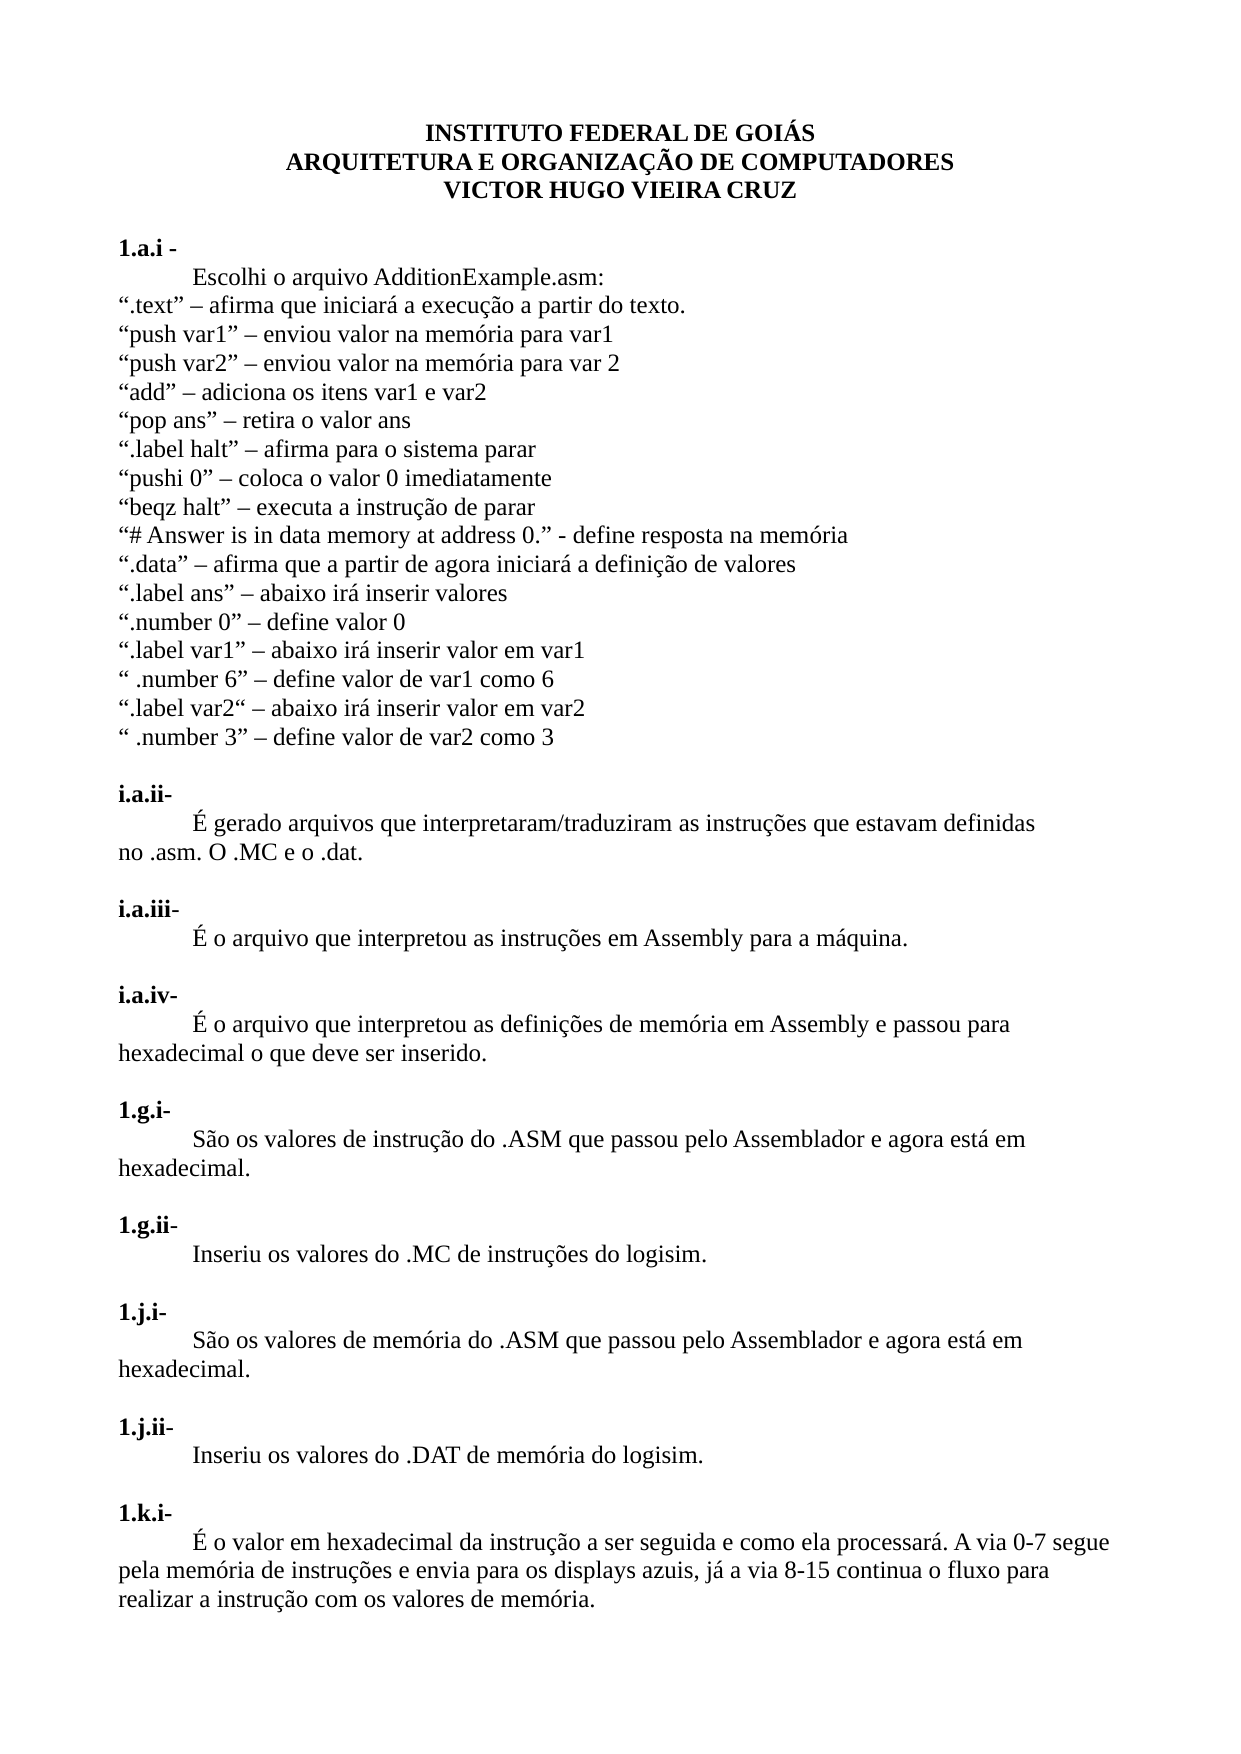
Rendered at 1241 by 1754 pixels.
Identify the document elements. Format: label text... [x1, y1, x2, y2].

text É o arquivo que interpretou as definições de memória em Assembly e passou para hexadecimal o que deve ser inserido. [118, 1009, 1122, 1067]
text i.a.iii- [118, 894, 1122, 923]
text “.label ans” – abaixo irá inserir valores [118, 578, 1122, 607]
text É o valor em hexadecimal da instrução a ser seguida e como ela processará. A via 0-7 segue pela memória de instruções e envia para os displays azuis, já a via 8-15 continua o fluxo para realizar a instrução com os valores de memória. [118, 1527, 1122, 1613]
text São os valores de instrução do .ASM que passou pelo Assemblador e agora está em hexadecimal. [118, 1124, 1122, 1182]
text “.label var1” – abaixo irá inserir valor em var1 [118, 636, 1122, 664]
text “ .number 3” – define valor de var2 como 3 [118, 722, 1122, 751]
text É gerado arquivos que interpretaram/traduziram as instruções que estavam definidas no .asm. O .MC e o .dat. [118, 808, 1122, 866]
text “push var2” – enviou valor na memória para var 2 [118, 348, 1122, 377]
text “ .number 6” – define valor de var1 como 6 [118, 664, 1122, 693]
text É o arquivo que interpretou as instruções em Assembly para a máquina. [118, 923, 1122, 952]
text “.number 0” – define valor 0 [118, 607, 1122, 636]
text 1.a.i - [118, 233, 1122, 262]
text “pop ans” – retira o valor ans [118, 406, 1122, 434]
text “pushi 0” – coloca o valor 0 imediatamente [118, 463, 1122, 492]
text INSTITUTO FEDERAL DE GOIÁS [118, 118, 1122, 147]
text 1.g.ii- [118, 1211, 1122, 1239]
text “beqz halt” – executa a instrução de parar [118, 492, 1122, 521]
text “.label halt” – afirma para o sistema parar [118, 434, 1122, 463]
text “add” – adiciona os itens var1 e var2 [118, 377, 1122, 406]
text “# Answer is in data memory at address 0.” - define resposta na memória [118, 521, 1122, 549]
text “push var1” – enviou valor na memória para var1 [118, 319, 1122, 348]
text i.a.ii- [118, 779, 1122, 808]
text 1.g.i- [118, 1096, 1122, 1124]
text ARQUITETURA E ORGANIZAÇÃO DE COMPUTADORES [118, 147, 1122, 176]
text Inseriu os valores do .DAT de memória do logisim. [118, 1441, 1122, 1469]
text Escolhi o arquivo AdditionExample.asm: [118, 262, 1122, 291]
text “.data” – afirma que a partir de agora iniciará a definição de valores [118, 549, 1122, 578]
text São os valores de memória do .ASM que passou pelo Assemblador e agora está em hexadecimal. [118, 1326, 1122, 1383]
text VICTOR HUGO VIEIRA CRUZ [118, 176, 1122, 204]
text i.a.iv- [118, 981, 1122, 1009]
text 1.k.i- [118, 1498, 1122, 1527]
text “.text” – afirma que iniciará a execução a partir do texto. [118, 291, 1122, 319]
text Inseriu os valores do .MC de instruções do logisim. [118, 1239, 1122, 1268]
text 1.j.ii- [118, 1412, 1122, 1441]
text “.label var2“ – abaixo irá inserir valor em var2 [118, 693, 1122, 722]
text 1.j.i- [118, 1297, 1122, 1326]
